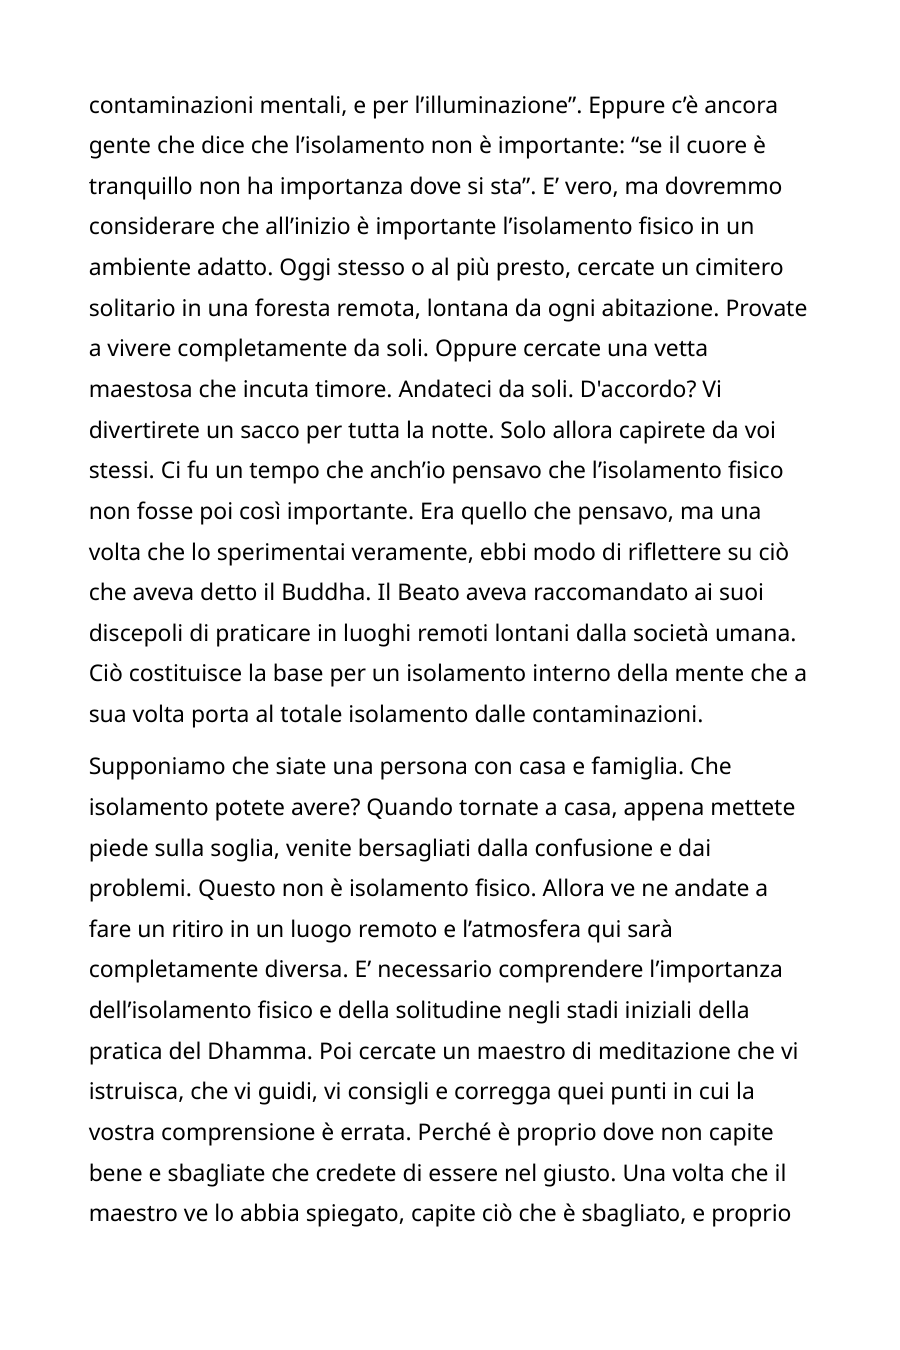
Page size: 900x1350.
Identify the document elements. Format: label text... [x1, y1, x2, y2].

text contaminazioni mentali, e per l’illuminazione”. Eppure c’è ancora gente che dice che l’isolamento non è importante: “se il cuore è tranquillo non ha importanza dove si sta”. E’ vero, ma dovremmo considerare che all’inizio è importante l’isolamento fisico in un ambiente adatto. Oggi stesso o al più presto, cercate un cimitero solitario in una foresta remota, lontana da ogni abitazione. Provate a vivere completamente da soli. Oppure cercate una vetta maestosa che incuta timore. Andateci da soli. D'accordo? Vi divertirete un sacco per tutta la notte. Solo allora capirete da voi stessi. Ci fu un tempo che anch’io pensavo che l’isolamento fisico non fosse poi così importante. Era quello che pensavo, ma una volta che lo sperimentai veramente, ebbi modo di riflettere su ciò che aveva detto il Buddha. Il Beato aveva raccomandato ai suoi discepoli di praticare in luoghi remoti lontani dalla società umana. Ciò costituisce la base per un isolamento interno della mente che a sua volta porta al totale isolamento dalle contaminazioni. [88, 88, 811, 729]
text Supponiamo che siate una persona con casa e famiglia. Che isolamento potete avere? Quando tornate a casa, appena mettete piede sulla soglia, venite bersagliati dalla confusione e dai problemi. Questo non è isolamento fisico. Allora ve ne andate a fare un ritiro in un luogo remoto e l’atmosfera qui sarà completamente diversa. E’ necessario comprendere l’importanza dell’isolamento fisico e della solitudine negli stadi iniziali della pratica del Dhamma. Poi cercate un maestro di meditazione che vi istruisca, che vi guidi, vi consigli e corregga quei punti in cui la vostra comprensione è errata. Perché è proprio dove non capite bene e sbagliate che credete di essere nel giusto. Una volta che il maestro ve lo abbia spiegato, capite ciò che è sbagliato, e proprio [88, 750, 811, 1228]
